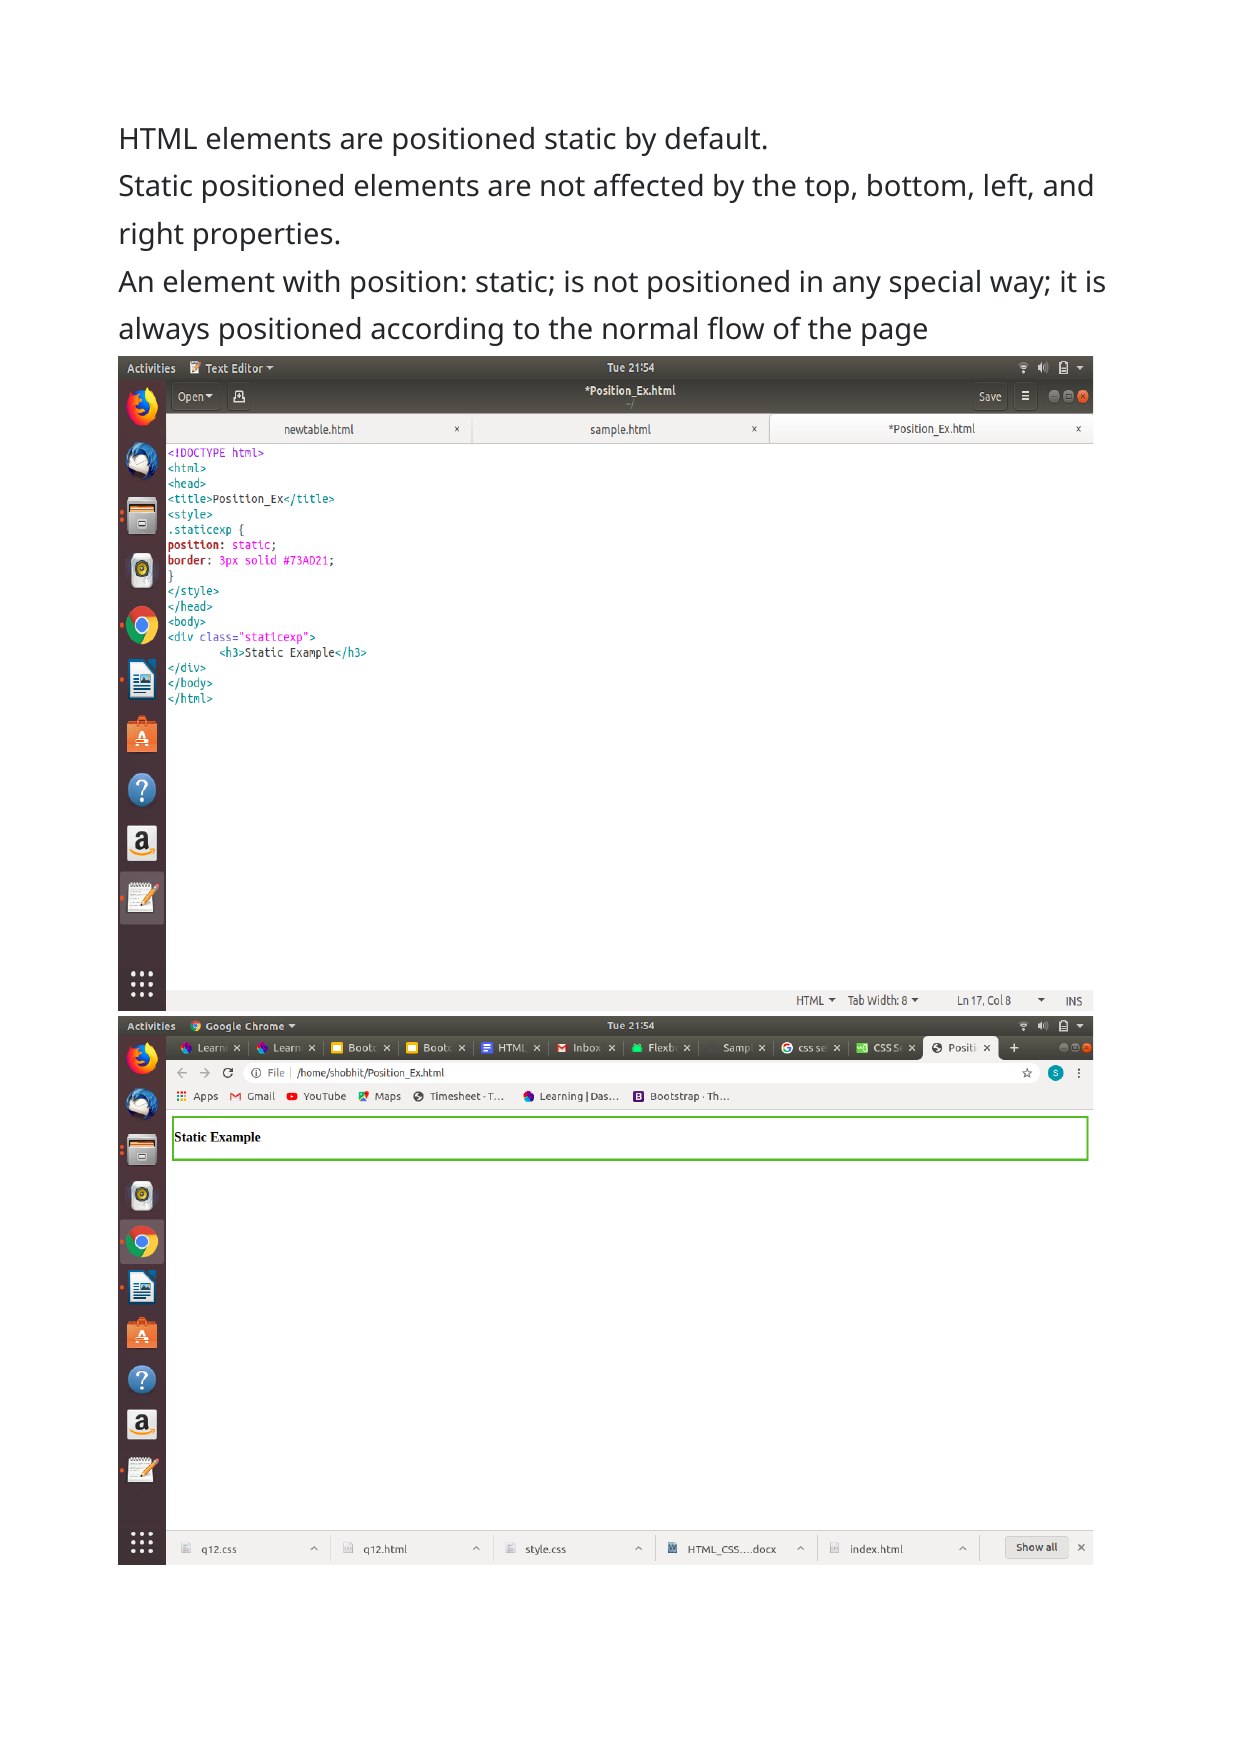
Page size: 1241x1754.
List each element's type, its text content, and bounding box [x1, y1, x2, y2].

text An element with position: static; is not positioned in any special way; it is always positioned according to the normal flow of the page [118, 261, 1122, 348]
text Static positioned elements are not affected by the top, bottom, left, and right properties. [118, 166, 1122, 253]
picture [118, 1016, 1094, 1565]
text HTML elements are positioned static by default. [118, 118, 1122, 158]
picture [118, 356, 1094, 1011]
